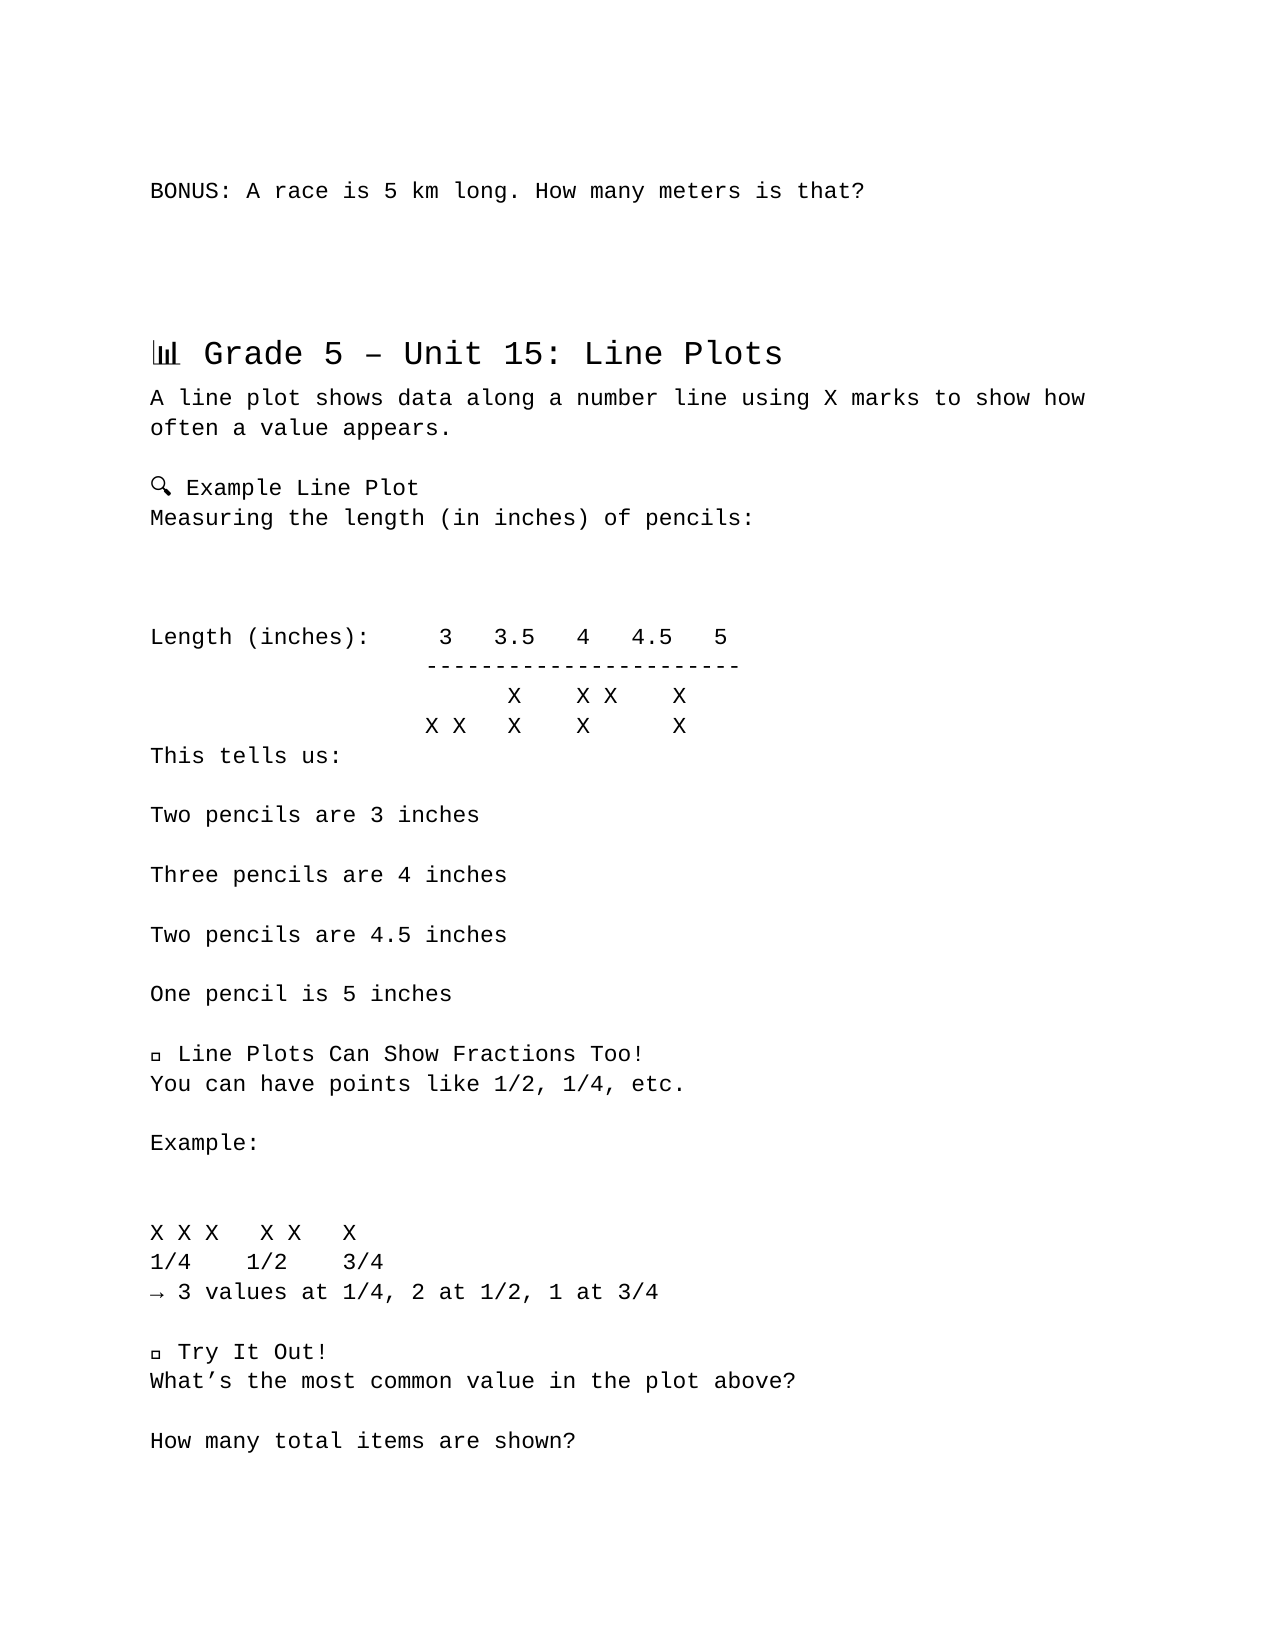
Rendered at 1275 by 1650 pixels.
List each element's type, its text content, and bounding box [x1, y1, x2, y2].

text X X X X X [150, 714, 1125, 740]
text ----------------------- [150, 655, 1125, 681]
text A line plot shows data along a number line using X marks to show how often a value appears. [150, 387, 1125, 442]
text 🔍 Example Line Plot [150, 476, 1125, 502]
text Measuring the length (in inches) of pencils: [150, 506, 1125, 532]
text One pencil is 5 inches [150, 983, 1125, 1008]
text Two pencils are 3 inches [150, 804, 1125, 830]
text How many total items are shown? [150, 1429, 1125, 1455]
text Example: [150, 1132, 1125, 1157]
text You can have points like 1/2, 1/4, etc. [150, 1072, 1125, 1098]
text Length (inches): 3 3.5 4 4.5 5 [150, 625, 1125, 651]
text BONUS: A race is 5 km long. How many meters is that? [150, 180, 1125, 206]
text This tells us: [150, 744, 1125, 770]
text What’s the most common value in the plot above? [150, 1370, 1125, 1396]
text 📏 Line Plots Can Show Fractions Too! [150, 1042, 1125, 1068]
text 1/4 1/2 3/4 [150, 1251, 1125, 1277]
text → 3 values at 1/4, 2 at 1/2, 1 at 3/4 [150, 1281, 1125, 1306]
text X X X X [150, 685, 1125, 711]
subtitle 📊 Grade 5 – Unit 15: Line Plots [150, 336, 1125, 374]
text X X X X X X [150, 1221, 1125, 1247]
text Two pencils are 4.5 inches [150, 923, 1125, 949]
text 🧠 Try It Out! [150, 1340, 1125, 1366]
text Three pencils are 4 inches [150, 863, 1125, 889]
